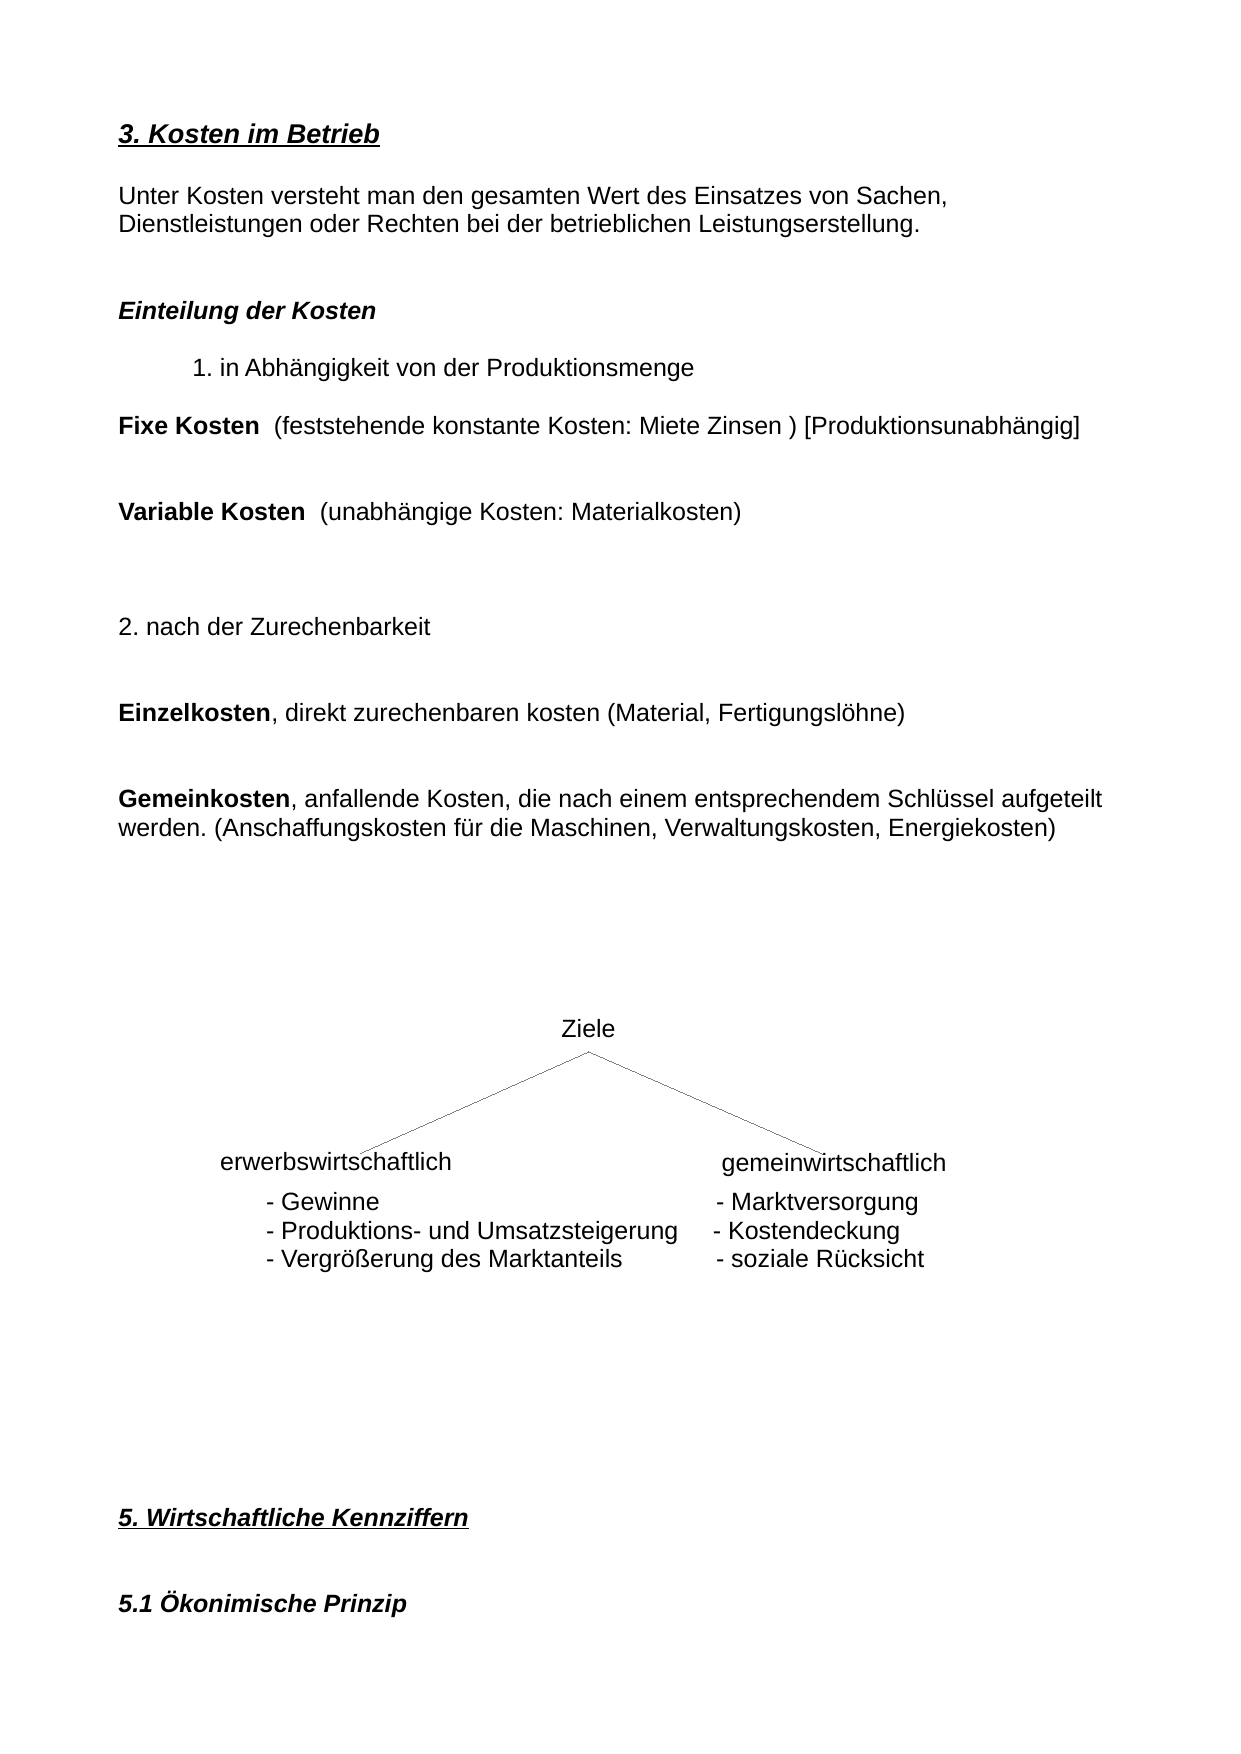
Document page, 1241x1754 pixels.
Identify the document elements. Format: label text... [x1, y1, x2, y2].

text - Gewinne - Marktversorgung [118, 1187, 1122, 1216]
text Ziele [118, 1014, 1122, 1043]
text Variable Kosten (unabhängige Kosten: Materialkosten) [118, 497, 1122, 526]
text 5.1 Ökonimische Prinzip [118, 1589, 1122, 1618]
text - Vergrößerung des Marktanteils - soziale Rücksicht [118, 1244, 1122, 1273]
text 3. Kosten im Betrieb [118, 118, 1122, 149]
text Gemeinkosten, anfallende Kosten, die nach einem entsprechendem Schlüssel aufgeteilt werden. (Anschaffungskosten für die Maschinen, Verwaltungskosten, Energiekosten) [118, 784, 1122, 842]
text Unter Kosten versteht man den gesamten Wert des Einsatzes von Sachen, Dienstleistungen oder Rechten bei der betrieblichen Leistungserstellung. [118, 181, 1122, 238]
text 2. nach der Zurechenbarkeit [118, 612, 1122, 641]
text Einteilung der Kosten [118, 296, 1122, 324]
text Fixe Kosten (feststehende konstante Kosten: Miete Zinsen ) [Produktionsunabhängig] [118, 411, 1122, 439]
text Einzelkosten, direkt zurechenbaren kosten (Material, Fertigungslöhne) [118, 698, 1122, 727]
text 1. in Abhängigkeit von der Produktionsmenge [118, 353, 1122, 382]
text 5. Wirtschaftliche Kennziffern [118, 1503, 1122, 1532]
text - Produktions- und Umsatzsteigerung - Kostendeckung [118, 1216, 1122, 1244]
